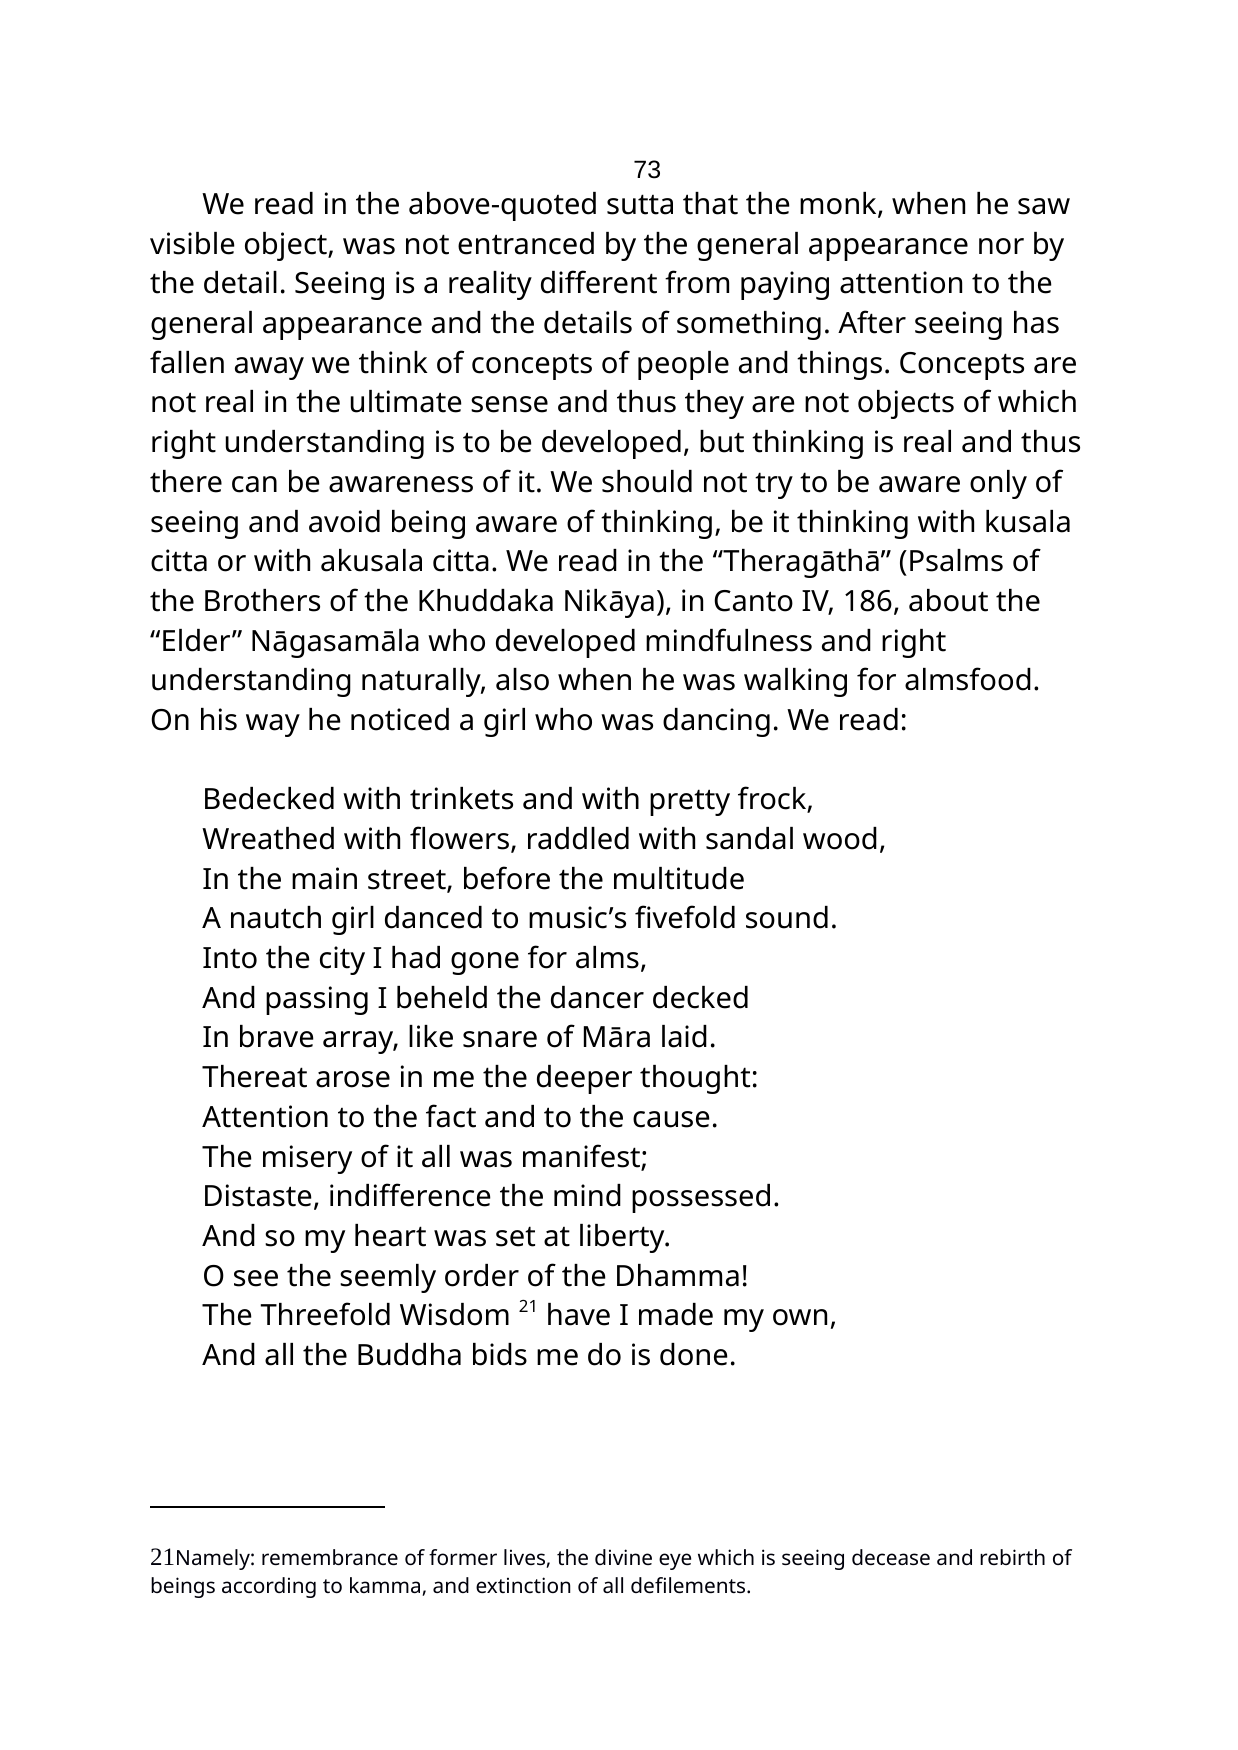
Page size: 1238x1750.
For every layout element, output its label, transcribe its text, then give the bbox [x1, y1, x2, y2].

text We read in the above-quoted sutta that the monk, when he saw visible object, was not entranced by the general appearance nor by the detail. Seeing is a reality different from paying attention to the general appearance and the details of something. After seeing has fallen away we think of concepts of people and things. Concepts are not real in the ultimate sense and thus they are not objects of which right understanding is to be developed, but thinking is real and thus there can be awareness of it. We should not try to be aware only of seeing and avoid being aware of thinking, be it thinking with kusala citta or with akusala citta. We read in the “Theragāthā” (Psalms of the Brothers of the Khuddaka Nikāya), in Canto IV, 186, about the “Elder” Nāgasamāla who developed mindfulness and right understanding naturally, also when he was walking for almsfood. On his way he noticed a girl who was dancing. We read: [150, 183, 1087, 739]
text Into the city I had gone for alms, [150, 937, 1087, 977]
text In brave array, like snare of Māra laid. [150, 1017, 1087, 1056]
text In the main street, before the multitude [150, 858, 1087, 898]
text Attention to the fact and to the cause. [150, 1096, 1087, 1136]
text And so my heart was set at liberty. [150, 1215, 1087, 1255]
text Thereat arose in me the deeper thought: [150, 1056, 1087, 1096]
text Wreathed with flowers, raddled with sandal wood, [150, 818, 1087, 858]
text Bedecked with trinkets and with pretty frock, [150, 779, 1087, 818]
text Namely: remembrance of former lives, the divine eye which is seeing decease and rebirth of beings according to kamma, and extinction of all defilements. [150, 1542, 1087, 1600]
text A nautch girl danced to music’s fivefold sound. [150, 898, 1087, 937]
text Distaste, indifference the mind possessed. [150, 1176, 1087, 1215]
text The Threefold Wisdom have I made my own, [150, 1294, 1087, 1334]
text The misery of it all was manifest; [150, 1136, 1087, 1176]
text And passing I beheld the dancer decked [150, 977, 1087, 1017]
text O see the seemly order of the Dhamma! [150, 1255, 1087, 1294]
text And all the Buddha bids me do is done. [150, 1334, 1087, 1374]
